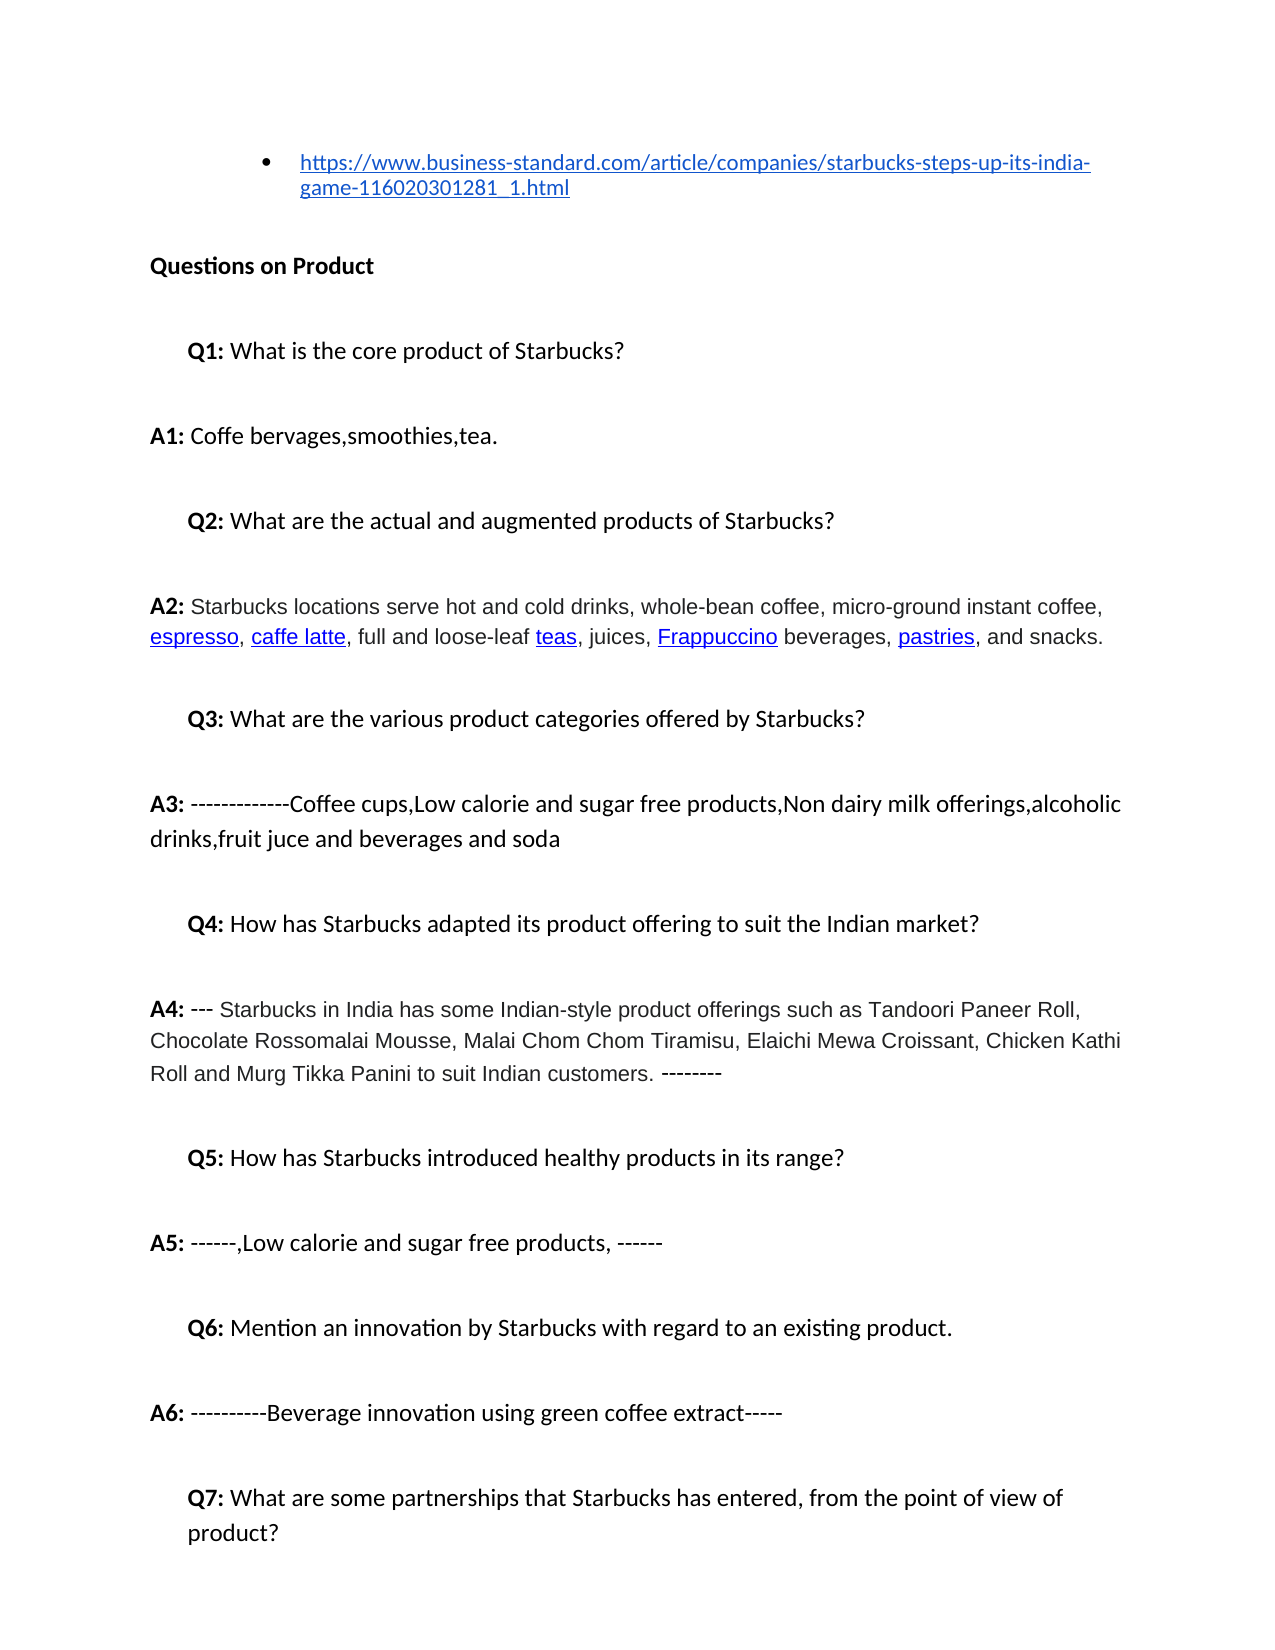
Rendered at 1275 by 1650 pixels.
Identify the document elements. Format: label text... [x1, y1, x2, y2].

text Q6: Mention an innovation by Starbucks with regard to an existing product. [187, 1312, 1125, 1343]
text A4: --- Starbucks in India has some Indian-style product offerings such as Tandoori Paneer Roll, Chocolate Rossomalai Mousse, Malai Chom Chom Tiramisu, Elaichi Mewa Croissant, Chicken Kathi Roll and Murg Tikka Panini to suit Indian customers. -------- [150, 993, 1125, 1088]
text Q2: What are the actual and augmented products of Starbucks? [187, 505, 1125, 536]
text A6: ----------Beverage innovation using green coffee extract----- [150, 1397, 1125, 1428]
text Q5: How has Starbucks introduced healthy products in its range? [187, 1142, 1125, 1173]
text Q3: What are the various product categories offered by Starbucks? [187, 703, 1125, 734]
text Q1: What is the core product of Starbucks? [187, 335, 1125, 366]
text Questions on Product [150, 250, 1125, 281]
text Q7: What are some partnerships that Starbucks has entered, from the point of view of product? [187, 1482, 1125, 1548]
text A1: Coffe bervages,smoothies,tea. [150, 420, 1125, 451]
text A5: ------,Low calorie and sugar free products, ------ [150, 1227, 1125, 1258]
text A2: Starbucks locations serve hot and cold drinks, whole-bean coffee, micro-ground instant coffee, espresso, caffe latte, full and loose-leaf teas, juices, Frappuccino beverages, pastries, and snacks. [150, 590, 1125, 649]
list https://www.business-standard.com/article/companies/starbucks-steps-up-its-india-game-116020301281_1.html [262, 150, 1125, 200]
text Q4: How has Starbucks adapted its product offering to suit the Indian market? [187, 908, 1125, 939]
text A3: -------------Coffee cups,Low calorie and sugar free products,Non dairy milk offerings,alcoholic drinks,fruit juce and beverages and soda [150, 788, 1125, 854]
